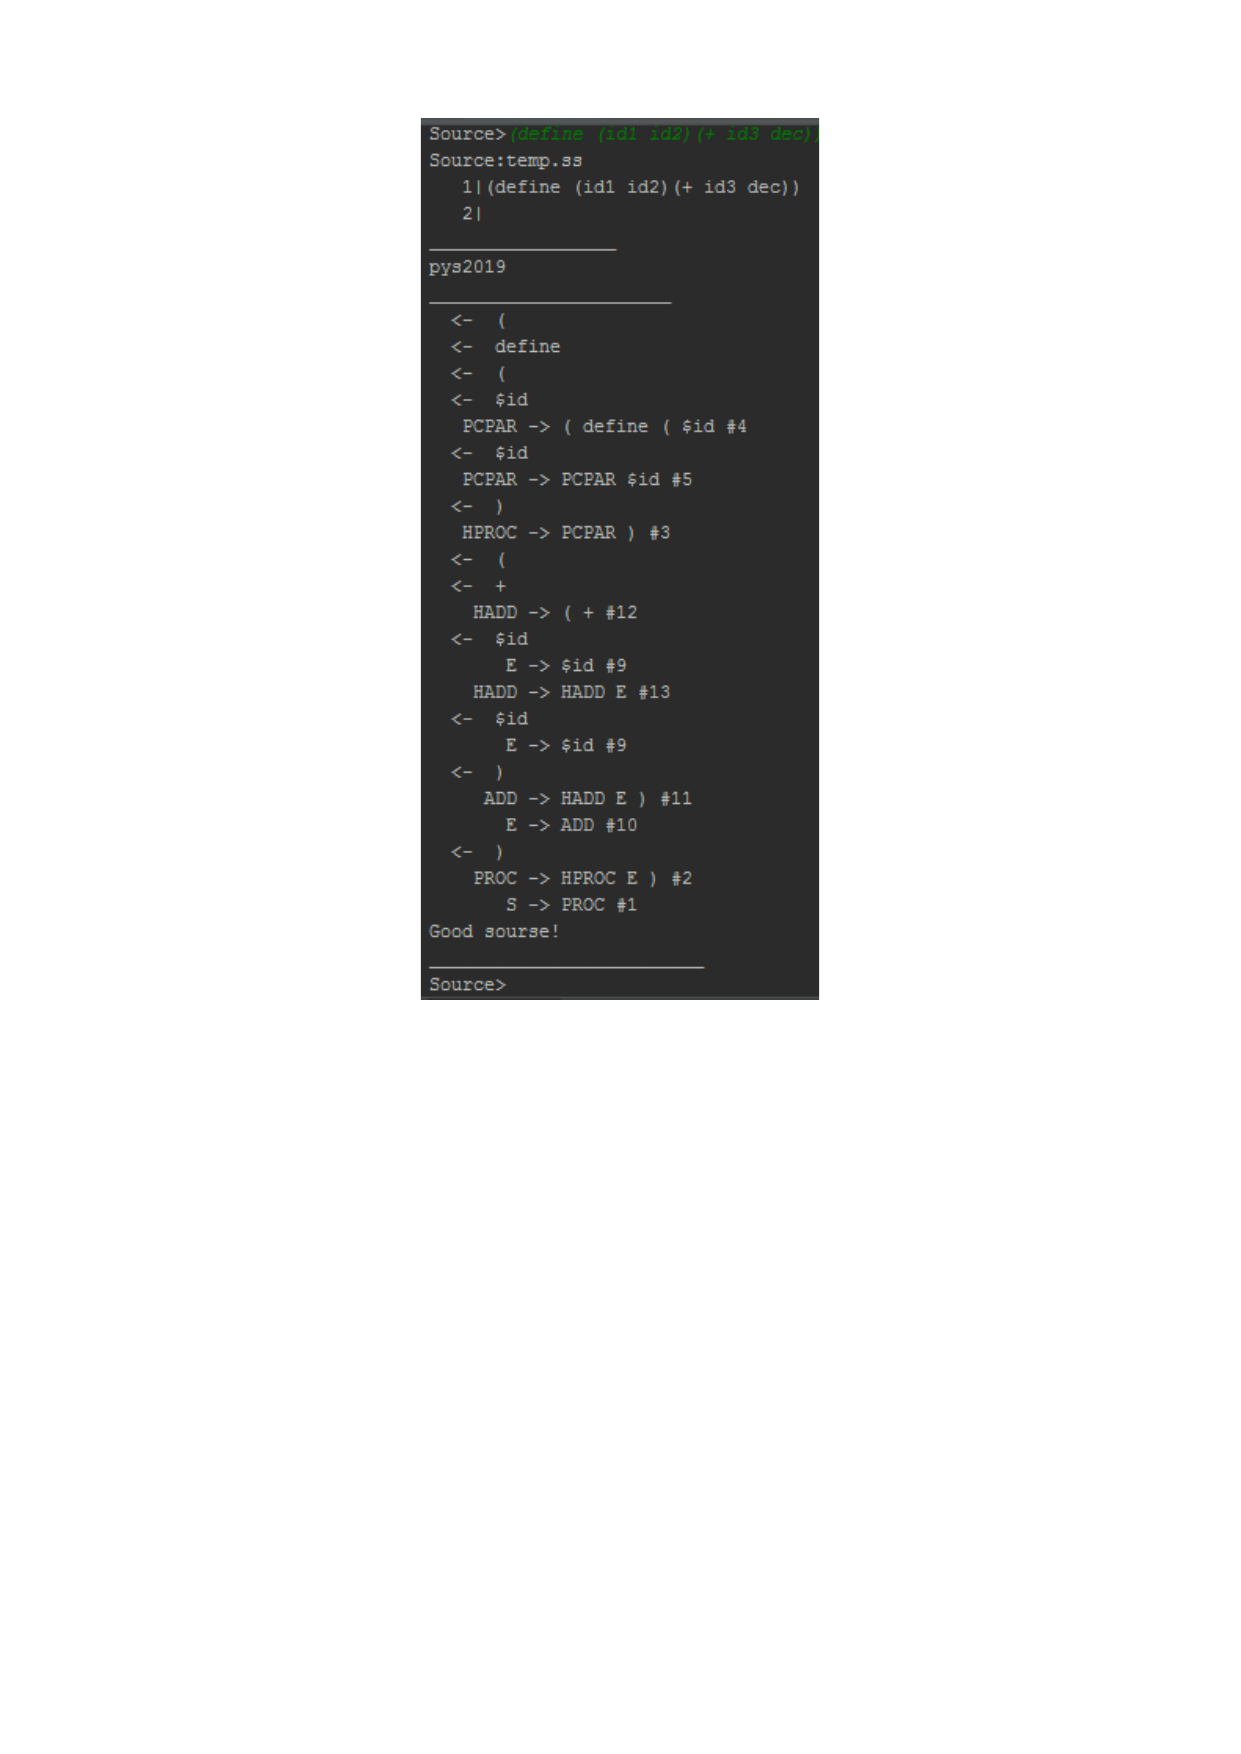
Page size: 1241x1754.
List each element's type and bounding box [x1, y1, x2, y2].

picture [420, 118, 820, 1000]
